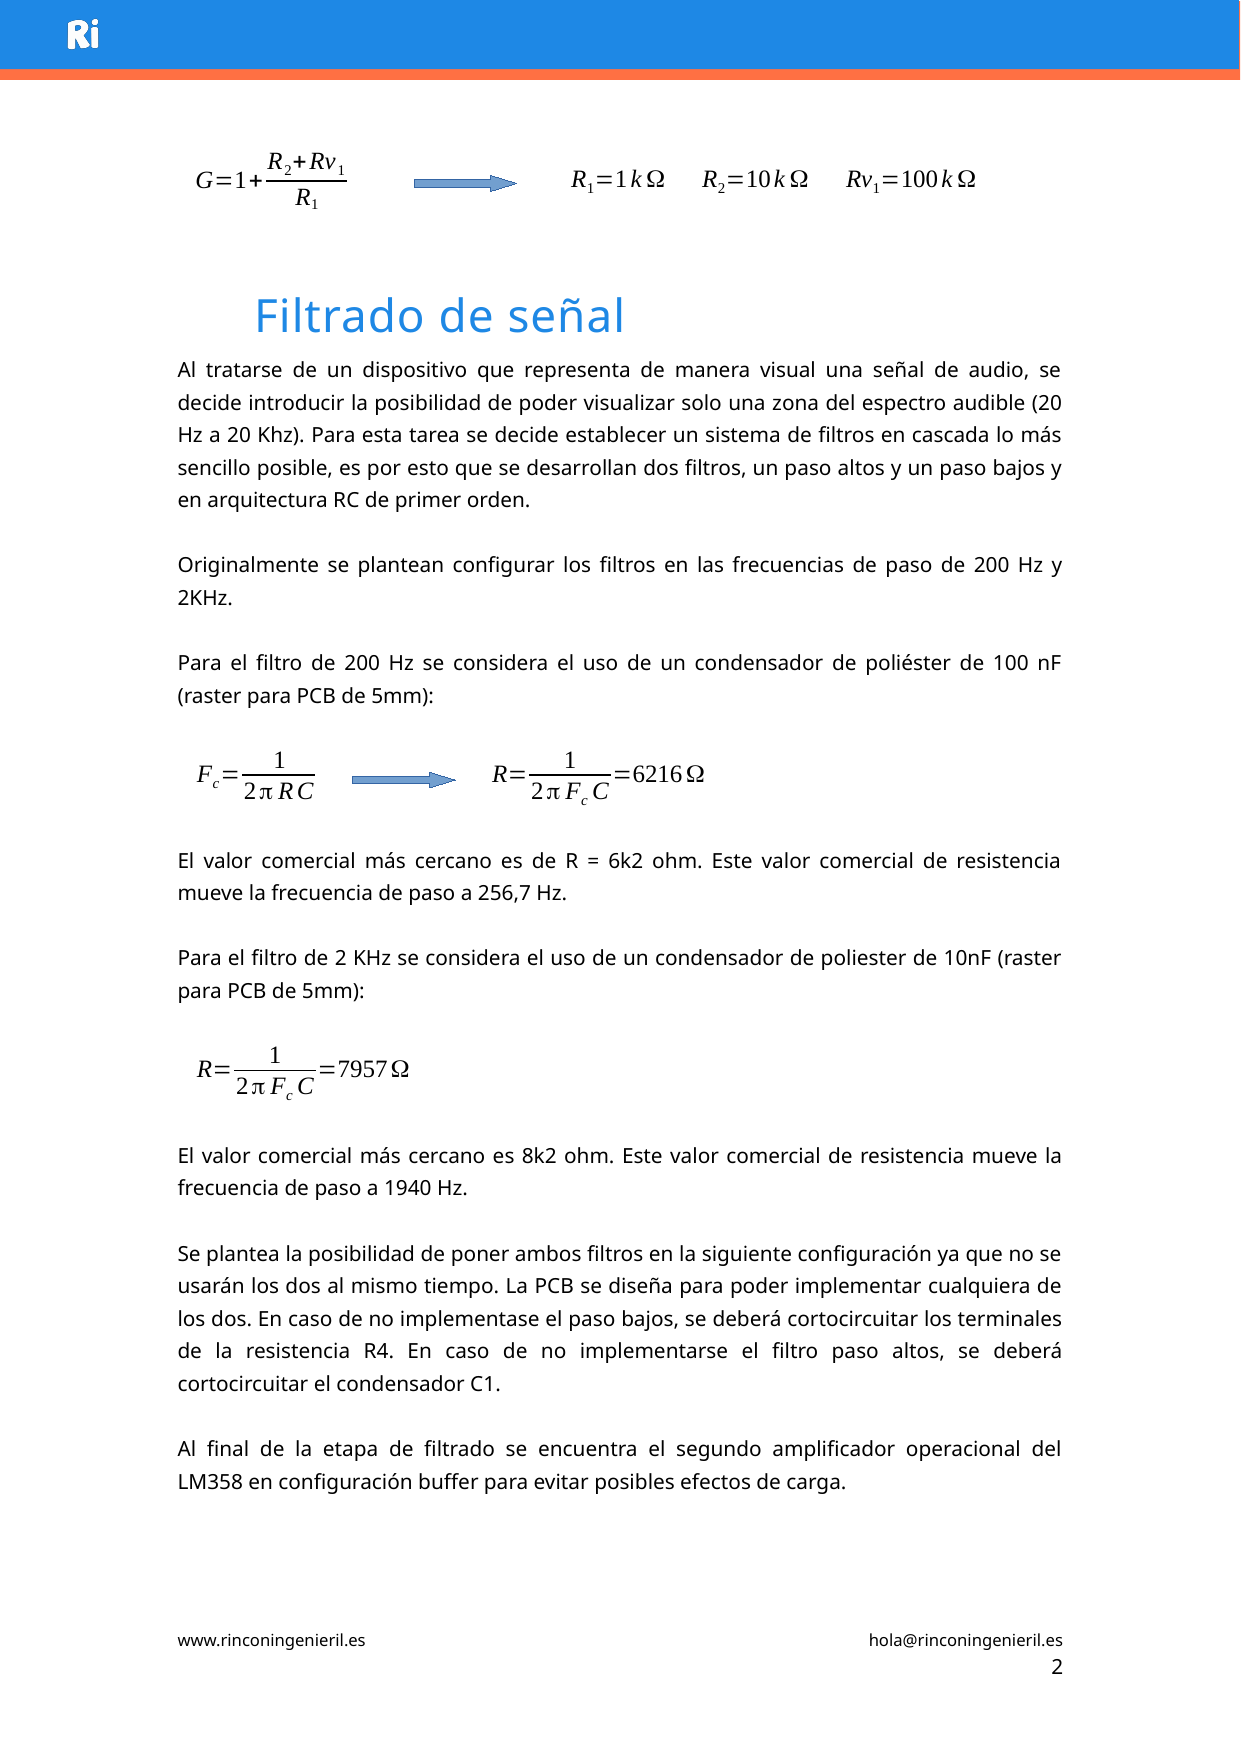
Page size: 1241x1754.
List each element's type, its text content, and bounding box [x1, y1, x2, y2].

picture [66, 17, 100, 51]
text Originalmente se plantean configurar los filtros en las frecuencias de paso de 200 Hz y 2KHz. [177, 551, 1063, 612]
text Se plantea la posibilidad de poner ambos filtros en la siguiente configuración ya que no se usarán los dos al mismo tiempo. La PCB se diseña para poder implementar cualquiera de los dos. En caso de no implementase el paso bajos, se deberá cortocircuitar los terminales de la resistencia R4. En caso de no implementarse el filtro paso altos, se deberá cortocircuitar el condensador C1. [177, 1239, 1063, 1397]
text El valor comercial más cercano es 8k2 ohm. Este valor comercial de resistencia mueve la frecuencia de paso a 1940 Hz. [177, 1141, 1063, 1202]
text Para el filtro de 200 Hz se considera el uso de un condensador de poliéster de 100 nF (raster para PCB de 5mm): [177, 648, 1063, 709]
text El valor comercial más cercano es de R = 6k2 ohm. Este valor comercial de resistencia mueve la frecuencia de paso a 256,7 Hz. [177, 846, 1063, 907]
text Para el filtro de 2 KHz se considera el uso de un condensador de poliester de 10nF (raster para PCB de 5mm): [177, 943, 1063, 1004]
title Filtrado de señal [254, 283, 1063, 346]
text Al tratarse de un dispositivo que representa de manera visual una señal de audio, se decide introducir la posibilidad de poder visualizar solo una zona del espectro audible (20 Hz a 20 Khz). Para esta tarea se decide establecer un sistema de filtros en cascada lo más sencillo posible, es por esto que se desarrollan dos filtros, un paso altos y un paso bajos y en arquitectura RC de primer orden. [177, 355, 1063, 514]
text Al final de la etapa de filtrado se encuentra el segundo amplificador operacional del LM358 en configuración buffer para evitar posibles efectos de carga. [177, 1434, 1063, 1495]
